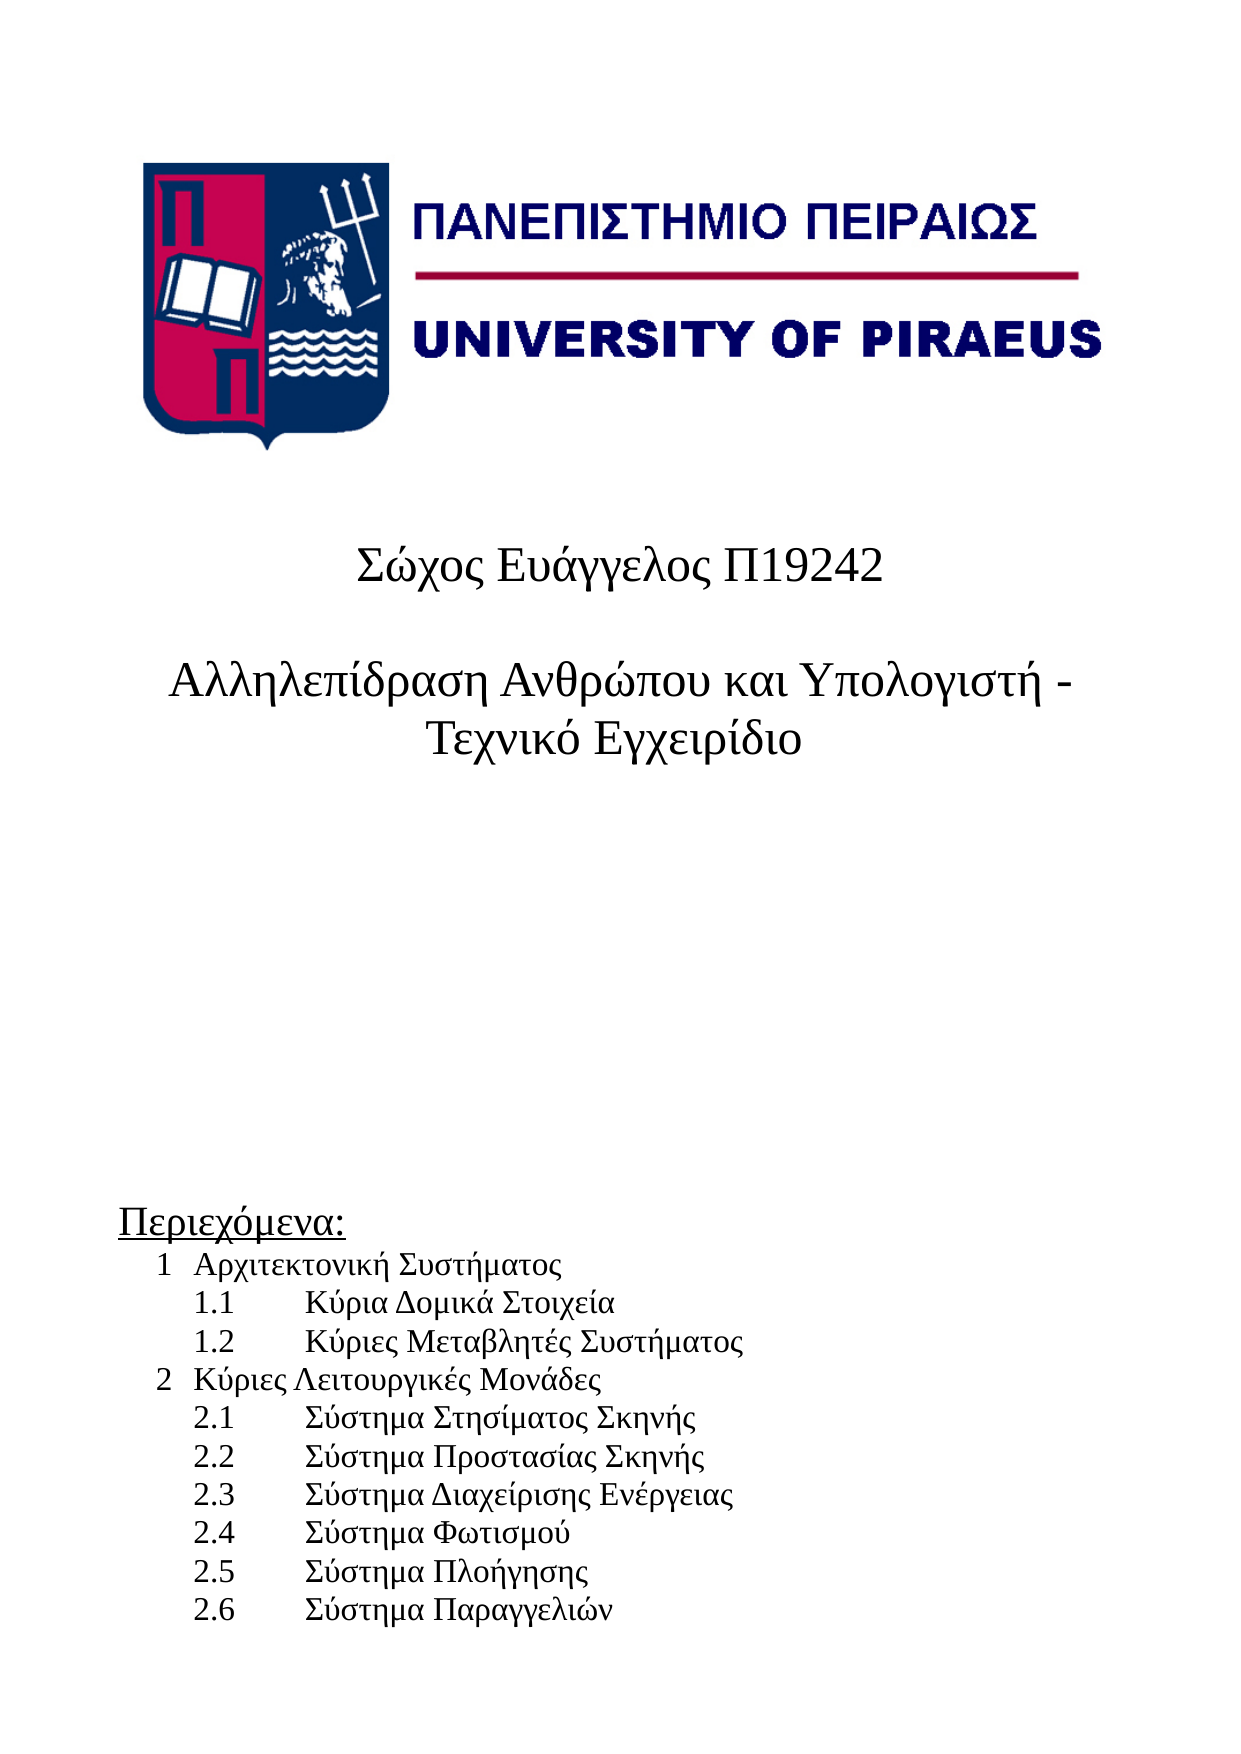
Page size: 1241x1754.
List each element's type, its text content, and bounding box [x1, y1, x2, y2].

list Σύστημα Προστασίας Σκηνής [193, 1436, 1122, 1474]
list Κύρια Δομικά Στοιχεία [193, 1283, 1122, 1321]
text Σώχος Ευάγγελος Π19242 [118, 535, 1122, 593]
text Αλληλεπίδραση Ανθρώπου και Υπολογιστή - Τεχνικό Εγχειρίδιο [118, 650, 1122, 765]
picture [118, 118, 1123, 478]
list Σύστημα Παραγγελιών [193, 1589, 1122, 1628]
text Περιεχόμενα: [118, 1196, 1122, 1244]
list Κύριες Λειτουργικές Μονάδες [156, 1359, 1122, 1398]
list Σύστημα Φωτισμού [193, 1513, 1122, 1551]
list Σύστημα Διαχείρισης Ενέργειας [193, 1474, 1122, 1513]
list Σύστημα Στησίματος Σκηνής [193, 1398, 1122, 1436]
list Κύριες Μεταβλητές Συστήματος [193, 1321, 1122, 1359]
list Σύστημα Πλοήγησης [193, 1551, 1122, 1589]
list Αρχιτεκτονική Συστήματος [156, 1244, 1122, 1283]
